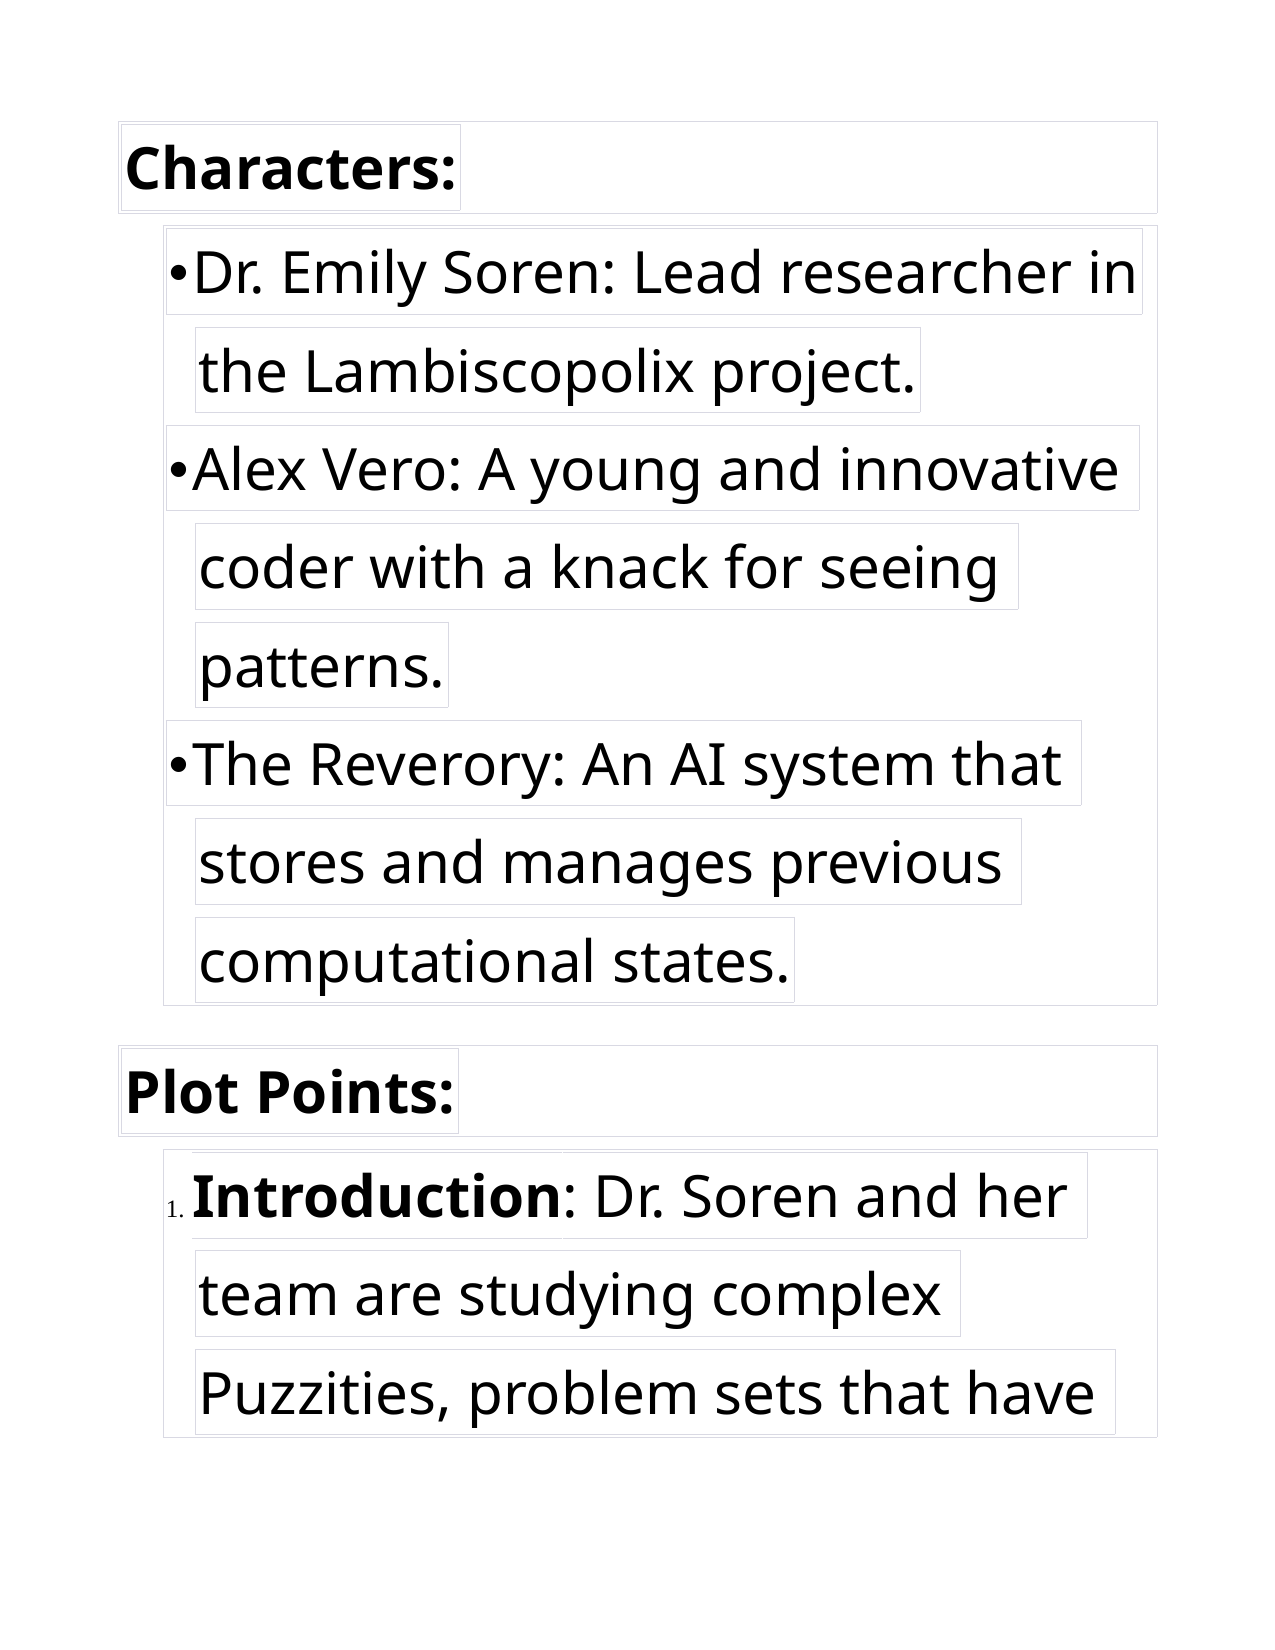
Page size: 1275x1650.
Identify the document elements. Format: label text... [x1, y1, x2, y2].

list Alex Vero: A young and innovative coder with a knack for seeing patterns. [164, 422, 1157, 707]
list The Reverory: An AI system that stores and manages previous computational states. [164, 717, 1157, 1005]
list Dr. Emily Soren: Lead researcher in the Lambiscopolix project. [164, 226, 1157, 412]
list Introduction: Dr. Soren and her team are studying complex Puzzities, problem sets that have [164, 1150, 1157, 1437]
subtitle Plot Points: [119, 1046, 1157, 1136]
subtitle Characters: [119, 122, 1157, 213]
